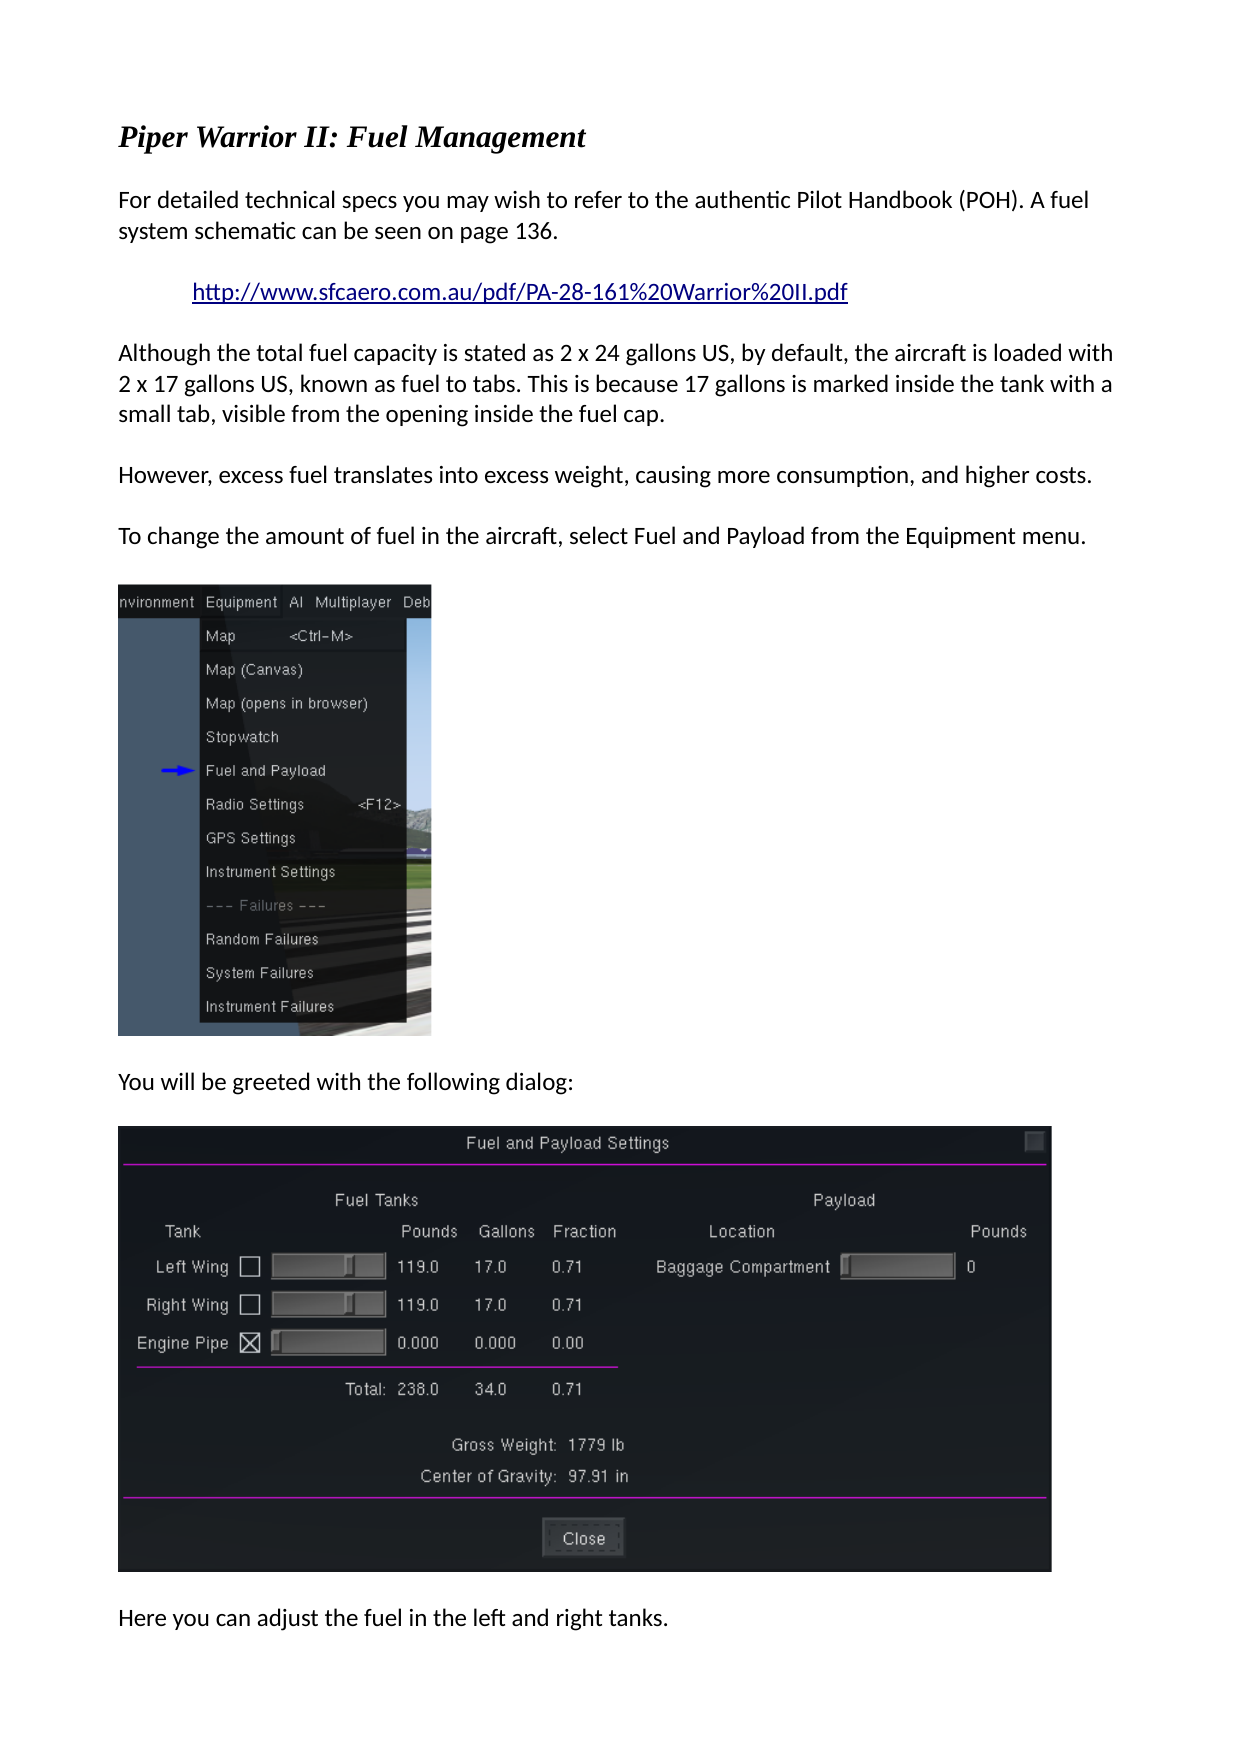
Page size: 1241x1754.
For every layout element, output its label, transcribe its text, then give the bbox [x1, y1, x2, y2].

text Here you can adjust the fuel in the left and right tanks. [118, 1602, 1122, 1632]
text To change the amount of fuel in the aircraft, select Fuel and Payload from the Equipment menu. [118, 520, 1122, 551]
text Piper Warrior II: Fuel Management [118, 118, 1122, 154]
text For detailed technical specs you may wish to refer to the authentic Pilot Handbook (POH). A fuel system schematic can be seen on page 136. [118, 184, 1122, 246]
text You will be greeted with the following dialog: [118, 1066, 1122, 1096]
text However, excess fuel translates into excess weight, causing more consumption, and higher costs. [118, 459, 1122, 490]
text http://www.sfcaero.com.au/pdf/PA-28-161%20Warrior%20II.pdf Although the total fuel capacity is stated as 2 x 24 gallons US, by default, the aircraft is loaded with 2 x 17 gallons US, known as fuel to tabs. This is because 17 gallons is marked inside the tank with a small tab, visible from the opening inside the fuel cap. [118, 276, 1122, 429]
